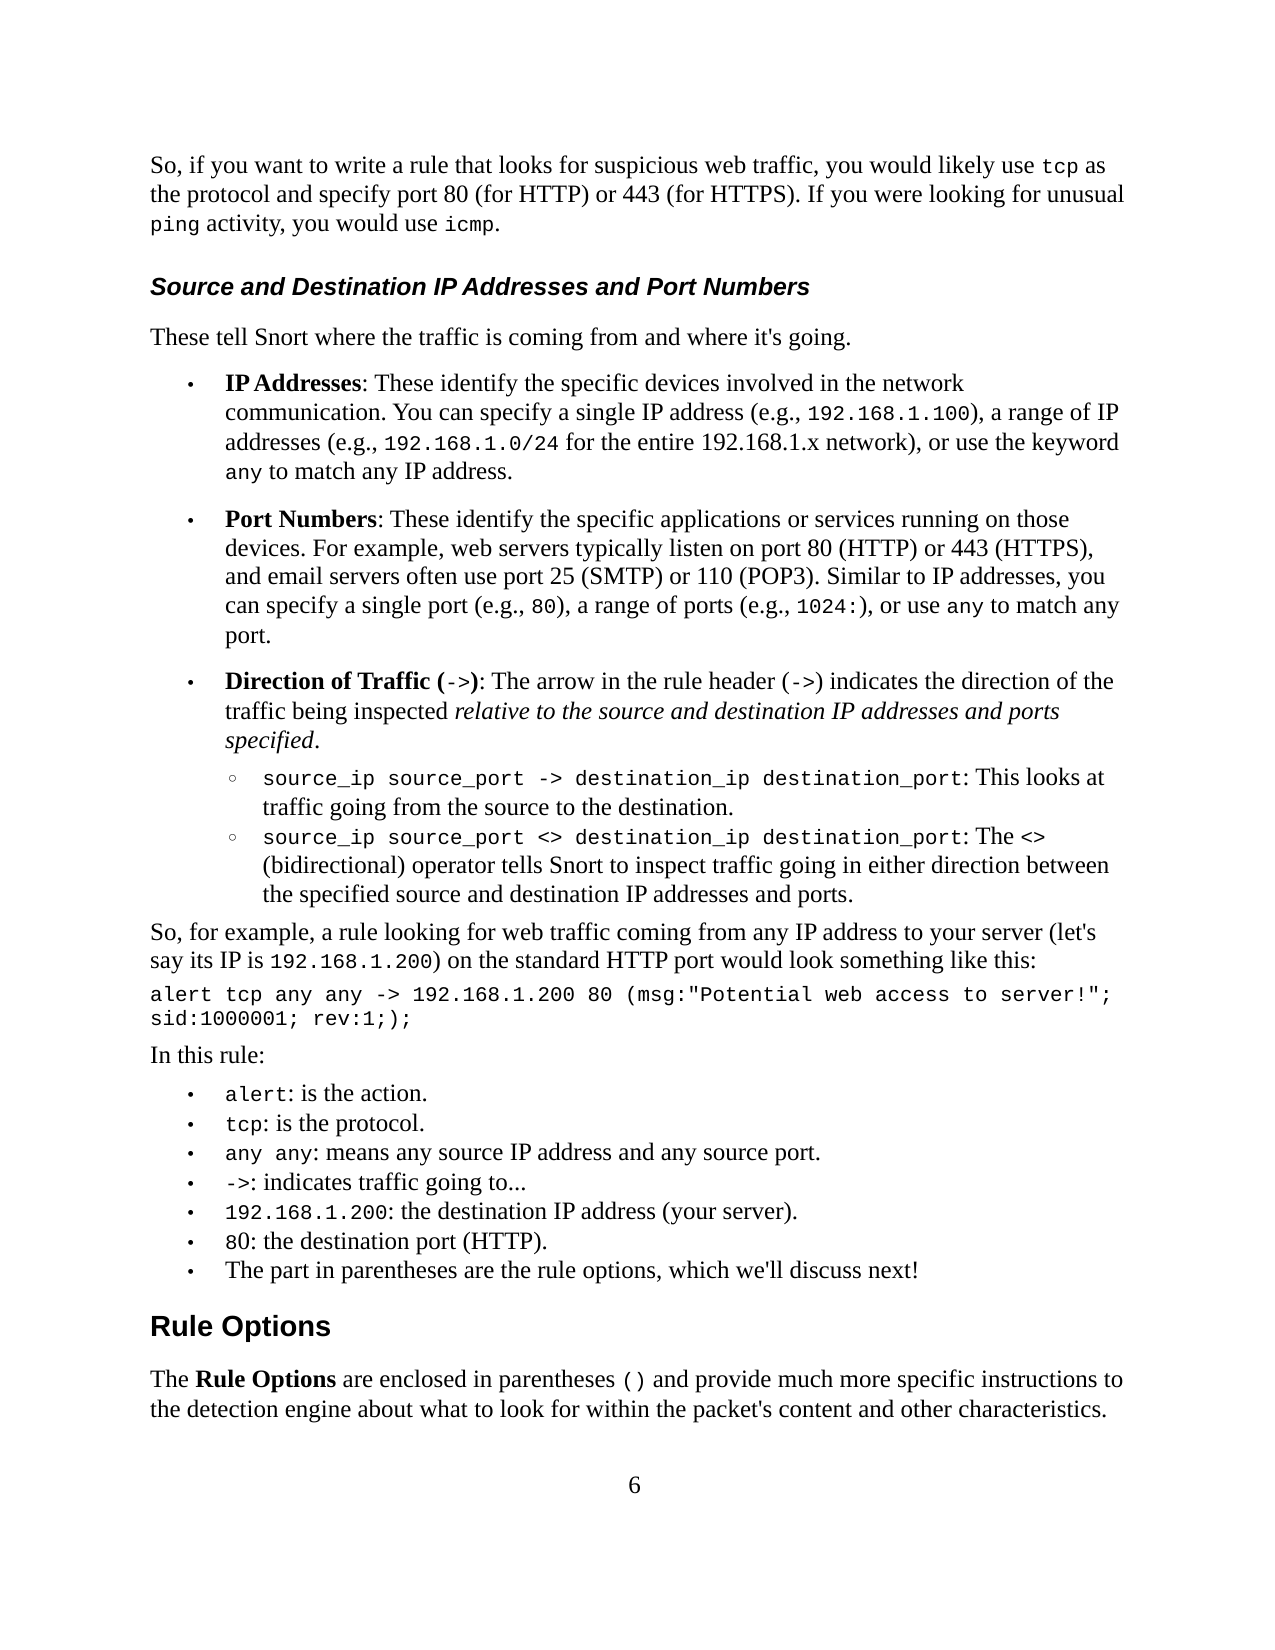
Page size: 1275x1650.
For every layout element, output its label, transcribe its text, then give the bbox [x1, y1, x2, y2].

list The part in parentheses are the rule options, which we'll discuss next! [187, 1256, 1125, 1284]
list 192.168.1.200: the destination IP address (your server). [187, 1196, 1125, 1226]
text alert tcp any any -> 192.168.1.200 80 (msg:"Potential web access to server!"; sid:1000001; rev:1;); [150, 984, 1125, 1031]
text The Rule Options are enclosed in parentheses () and provide much more specific instructions to the detection engine about what to look for within the packet's content and other characteristics. [150, 1364, 1125, 1423]
list tcp: is the protocol. [187, 1108, 1125, 1137]
text In this rule: [150, 1040, 1125, 1069]
list Port Numbers: These identify the specific applications or services running on those devices. For example, web servers typically listen on port 80 (HTTP) or 443 (HTTPS), and email servers often use port 25 (SMTP) or 110 (POP3). Similar to IP addresses, you can specify a single port (e.g., 80), a range of ports (e.g., 1024:), or use any to match any port. [187, 504, 1125, 648]
text So, if you want to write a rule that looks for suspicious web traffic, you would likely use tcp as the protocol and specify port 80 (for HTTP) or 443 (for HTTPS). If you were looking for unusual ping activity, you would use icmp. [150, 150, 1125, 238]
list Direction of Traffic (->): The arrow in the rule header (->) indicates the direction of the traffic being inspected relative to the source and destination IP addresses and ports specified. [187, 666, 1125, 753]
list ->: indicates traffic going to... [187, 1167, 1125, 1196]
list 80: the destination port (HTTP). [187, 1226, 1125, 1256]
list source_ip source_port <> destination_ip destination_port: The <> (bidirectional) operator tells Snort to inspect traffic going in either direction between the specified source and destination IP addresses and ports. [225, 821, 1125, 908]
text So, for example, a rule looking for web traffic coming from any IP address to your server (let's say its IP is 192.168.1.200) on the standard HTTP port would look something like this: [150, 917, 1125, 975]
list source_ip source_port -> destination_ip destination_port: This looks at traffic going from the source to the destination. [225, 762, 1125, 821]
list alert: is the action. [187, 1078, 1125, 1108]
text These tell Snort where the traffic is coming from and where it's going. [150, 322, 1125, 351]
subtitle Rule Options [150, 1309, 1125, 1343]
subtitle Source and Destination IP Addresses and Port Numbers [150, 272, 1125, 300]
list any any: means any source IP address and any source port. [187, 1137, 1125, 1167]
list IP Addresses: These identify the specific devices involved in the network communication. You can specify a single IP address (e.g., 192.168.1.100), a range of IP addresses (e.g., 192.168.1.0/24 for the entire 192.168.1.x network), or use the keyword any to match any IP address. [187, 368, 1125, 486]
